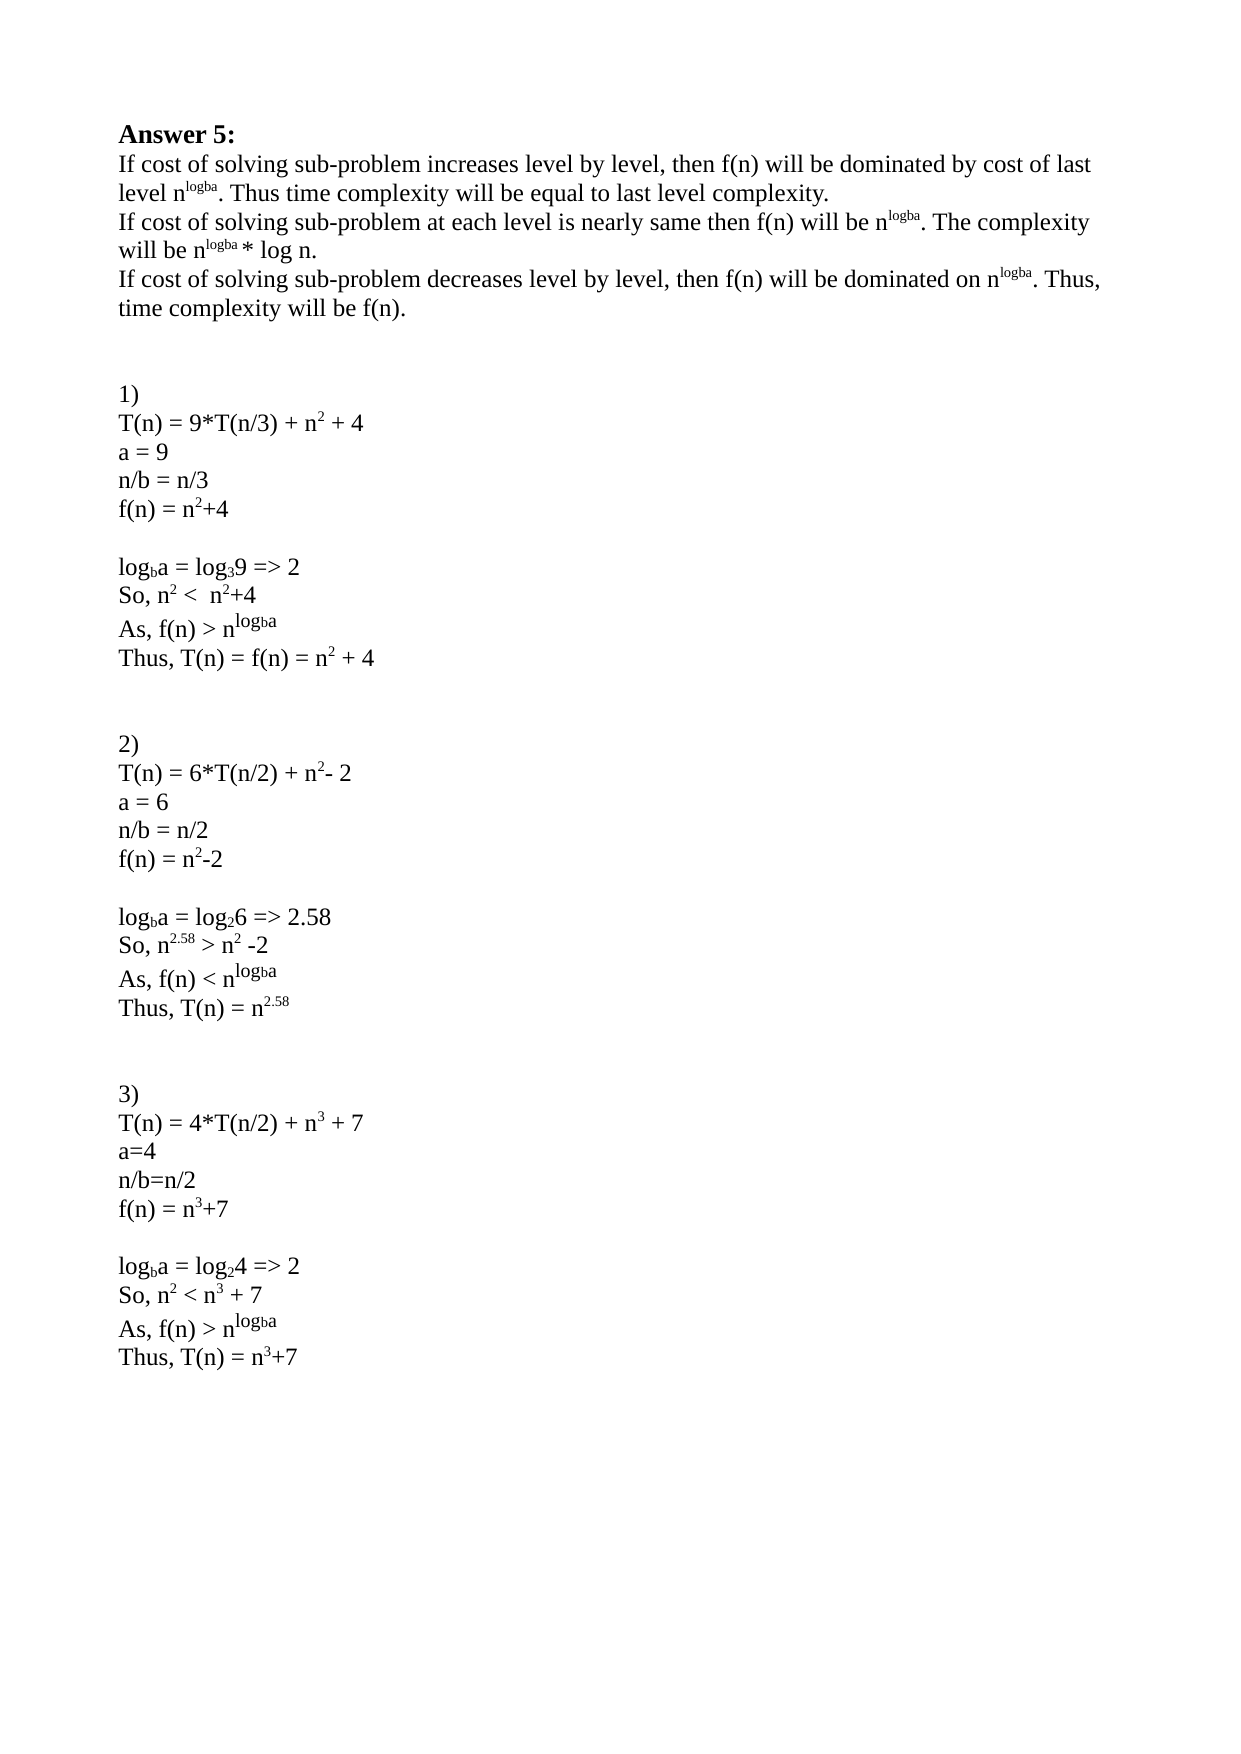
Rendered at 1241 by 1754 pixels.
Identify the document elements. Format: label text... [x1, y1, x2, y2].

text logba = log26 => 2.58 [118, 902, 1122, 930]
text T(n) = 6*T(n/2) + n2- 2 [118, 758, 1122, 787]
text So, n2.58 > n2 -2 [118, 930, 1122, 959]
text Answer 5: [118, 118, 1122, 149]
text logba = log39 => 2 [118, 552, 1122, 581]
text Thus, T(n) = n3+7 [118, 1342, 1122, 1371]
text If cost of solving sub-problem decreases level by level, then f(n) will be dominated on nlogba. Thus, time complexity will be f(n). [118, 264, 1122, 322]
text T(n) = 4*T(n/2) + n3 + 7 [118, 1108, 1122, 1136]
text 2) [118, 729, 1122, 758]
text 3) [118, 1079, 1122, 1108]
text f(n) = n2-2 [118, 844, 1122, 873]
text As, f(n) > nlogba [118, 1309, 1122, 1342]
text So, n2 < n3 + 7 [118, 1280, 1122, 1309]
text a = 6 [118, 787, 1122, 815]
text logba = log24 => 2 [118, 1251, 1122, 1280]
text n/b = n/2 [118, 815, 1122, 844]
text So, n2 < n2+4 [118, 581, 1122, 609]
text a = 9 [118, 437, 1122, 466]
text If cost of solving sub-problem increases level by level, then f(n) will be dominated by cost of last level nlogba. Thus time complexity will be equal to last level complexity. [118, 149, 1122, 207]
text Thus, T(n) = n2.58 [118, 993, 1122, 1021]
text As, f(n) < nlogba [118, 959, 1122, 993]
text T(n) = 9*T(n/3) + n2 + 4 [118, 408, 1122, 437]
text As, f(n) > nlogba [118, 609, 1122, 643]
text If cost of solving sub-problem at each level is nearly same then f(n) will be nlogba. The complexity will be nlogba * log n. [118, 207, 1122, 264]
text f(n) = n3+7 [118, 1194, 1122, 1223]
text 1) [118, 379, 1122, 408]
text n/b=n/2 [118, 1165, 1122, 1194]
text Thus, T(n) = f(n) = n2 + 4 [118, 643, 1122, 672]
text f(n) = n2+4 [118, 494, 1122, 523]
text n/b = n/3 [118, 466, 1122, 494]
text a=4 [118, 1136, 1122, 1165]
